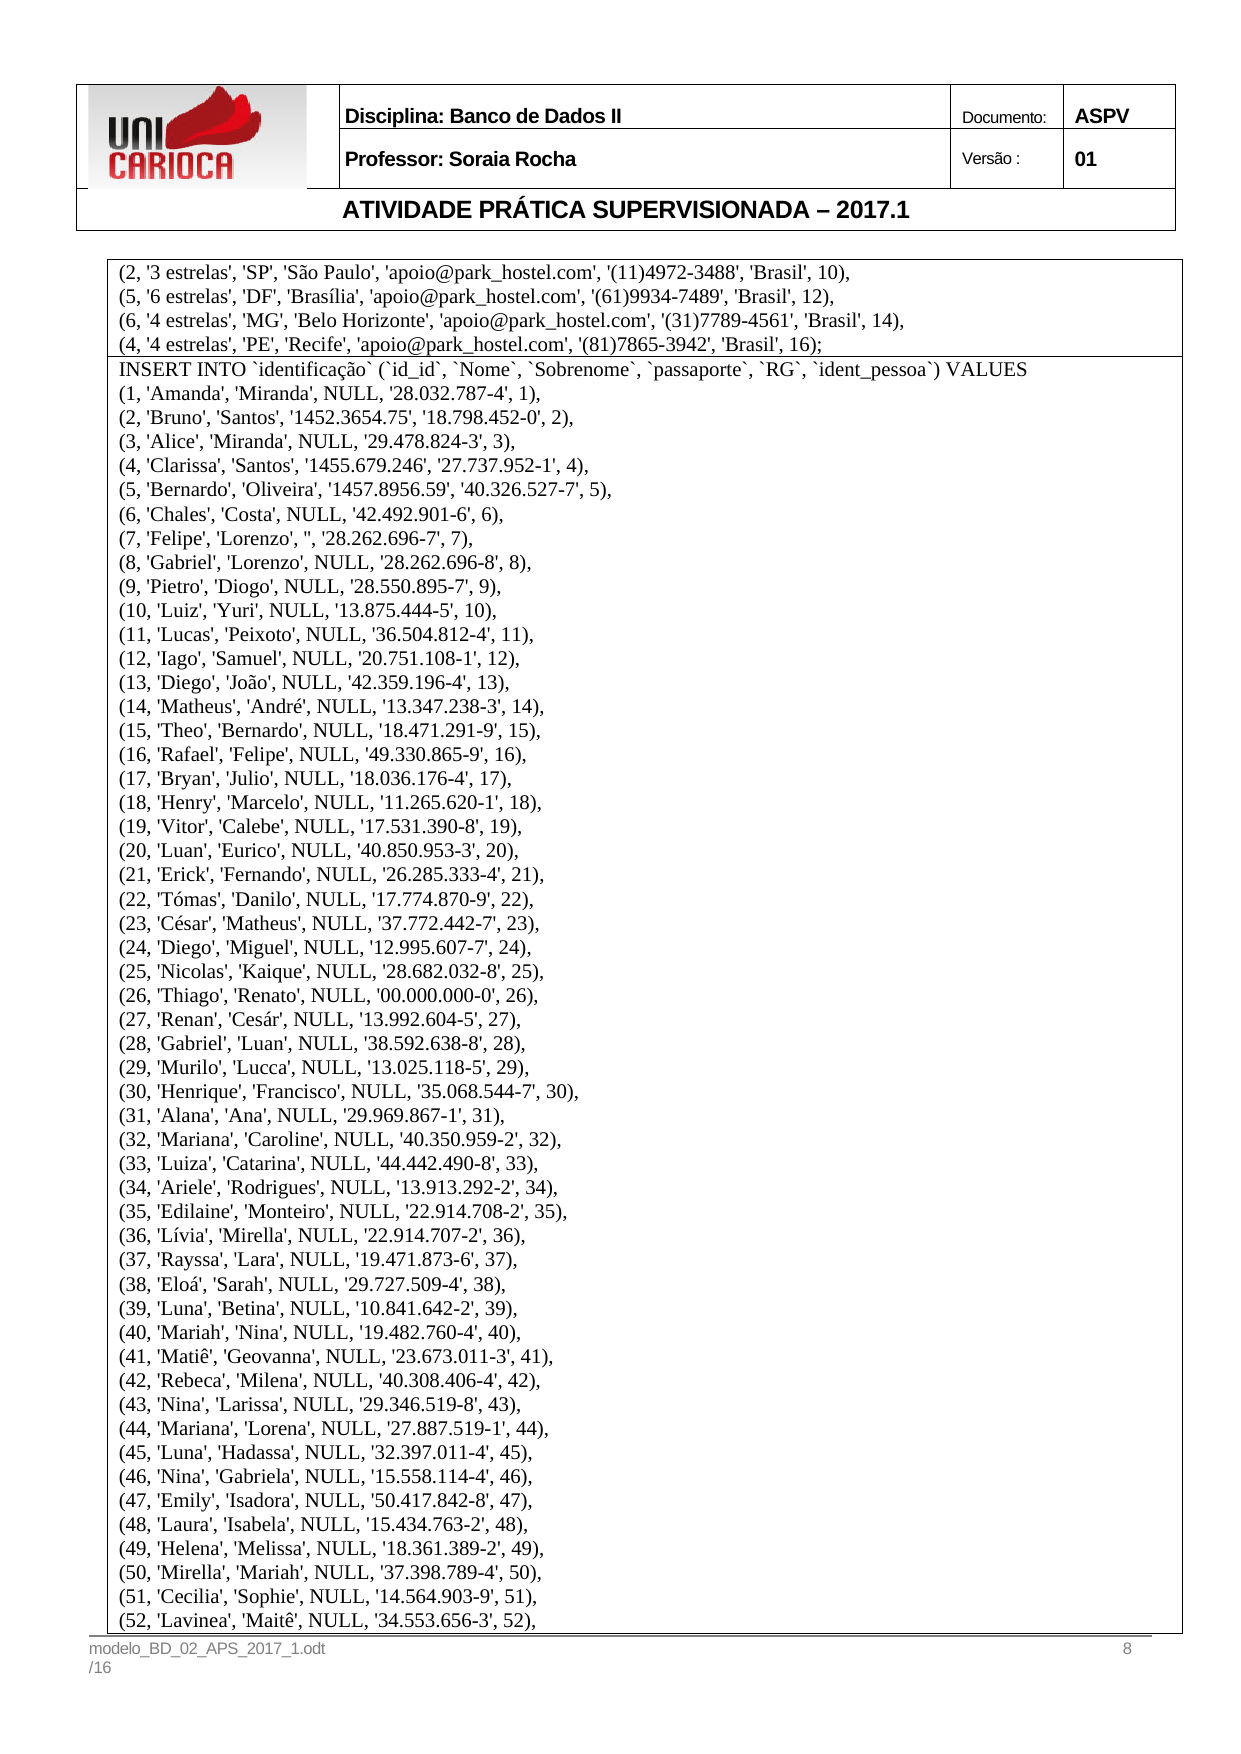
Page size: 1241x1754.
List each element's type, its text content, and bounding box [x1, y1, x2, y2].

table_cell (2, '3 estrelas', 'SP', 'São Paulo', 'apoio@park_hostel.com', '(11)4972-3488', 'Brasil', 10), (5, '6 estrelas', 'DF', 'Brasília', 'apoio@park_hostel.com', '(61)9934-7489', 'Brasil', 12), (6, '4 estrelas', 'MG', 'Belo Horizonte', 'apoio@park_hostel.com', '(31)7789-4561', 'Brasil', 14), (4, '4 estrelas', 'PE', 'Recife', 'apoio@park_hostel.com', '(81)7865-3942', 'Brasil', 16); [108, 260, 1182, 356]
table_cell INSERT INTO `identificação` (`id_id`, `Nome`, `Sobrenome`, `passaporte`, `RG`, `ident_pessoa`) VALUES (1, 'Amanda', 'Miranda', NULL, '28.032.787-4', 1), (2, 'Bruno', 'Santos', '1452.3654.75', '18.798.452-0', 2), (3, 'Alice', 'Miranda', NULL, '29.478.824-3', 3), (4, 'Clarissa', 'Santos', '1455.679.246', '27.737.952-1', 4), (5, 'Bernardo', 'Oliveira', '1457.8956.59', '40.326.527-7', 5), (6, 'Chales', 'Costa', NULL, '42.492.901-6', 6), (7, 'Felipe', 'Lorenzo', '', '28.262.696-7', 7), (8, 'Gabriel', 'Lorenzo', NULL, '28.262.696-8', 8), (9, 'Pietro', 'Diogo', NULL, '28.550.895-7', 9), (10, 'Luiz', 'Yuri', NULL, '13.875.444-5', 10), (11, 'Lucas', 'Peixoto', NULL, '36.504.812-4', 11), (12, 'Iago', 'Samuel', NULL, '20.751.108-1', 12), (13, 'Diego', 'João', NULL, '42.359.196-4', 13), (14, 'Matheus', 'André', NULL, '13.347.238-3', 14), (15, 'Theo', 'Bernardo', NULL, '18.471.291-9', 15), (16, 'Rafael', 'Felipe', NULL, '49.330.865-9', 16), (17, 'Bryan', 'Julio', NULL, '18.036.176-4', 17), (18, 'Henry', 'Marcelo', NULL, '11.265.620-1', 18), (19, 'Vitor', 'Calebe', NULL, '17.531.390-8', 19), (20, 'Luan', 'Eurico', NULL, '40.850.953-3', 20), (21, 'Erick', 'Fernando', NULL, '26.285.333-4', 21), (22, 'Tómas', 'Danilo', NULL, '17.774.870-9', 22), (23, 'César', 'Matheus', NULL, '37.772.442-7', 23), (24, 'Diego', 'Miguel', NULL, '12.995.607-7', 24), (25, 'Nicolas', 'Kaique', NULL, '28.682.032-8', 25), (26, 'Thiago', 'Renato', NULL, '00.000.000-0', 26), (27, 'Renan', 'Cesár', NULL, '13.992.604-5', 27), (28, 'Gabriel', 'Luan', NULL, '38.592.638-8', 28), (29, 'Murilo', 'Lucca', NULL, '13.025.118-5', 29), (30, 'Henrique', 'Francisco', NULL, '35.068.544-7', 30), (31, 'Alana', 'Ana', NULL, '29.969.867-1', 31), (32, 'Mariana', 'Caroline', NULL, '40.350.959-2', 32), (33, 'Luiza', 'Catarina', NULL, '44.442.490-8', 33), (34, 'Ariele', 'Rodrigues', NULL, '13.913.292-2', 34), (35, 'Edilaine', 'Monteiro', NULL, '22.914.708-2', 35), (36, 'Lívia', 'Mirella', NULL, '22.914.707-2', 36), (37, 'Rayssa', 'Lara', NULL, '19.471.873-6', 37), (38, 'Eloá', 'Sarah', NULL, '29.727.509-4', 38), (39, 'Luna', 'Betina', NULL, '10.841.642-2', 39), (40, 'Mariah', 'Nina', NULL, '19.482.760-4', 40), (41, 'Matiê', 'Geovanna', NULL, '23.673.011-3', 41), (42, 'Rebeca', 'Milena', NULL, '40.308.406-4', 42), (43, 'Nina', 'Larissa', NULL, '29.346.519-8', 43), (44, 'Mariana', 'Lorena', NULL, '27.887.519-1', 44), (45, 'Luna', 'Hadassa', NULL, '32.397.011-4', 45), (46, 'Nina', 'Gabriela', NULL, '15.558.114-4', 46), (47, 'Emily', 'Isadora', NULL, '50.417.842-8', 47), (48, 'Laura', 'Isabela', NULL, '15.434.763-2', 48), (49, 'Helena', 'Melissa', NULL, '18.361.389-2', 49), (50, 'Mirella', 'Mariah', NULL, '37.398.789-4', 50), (51, 'Cecilia', 'Sophie', NULL, '14.564.903-9', 51), (52, 'Lavinea', 'Maitê', NULL, '34.553.656-3', 52), [108, 357, 1182, 1632]
picture [88, 85, 307, 189]
